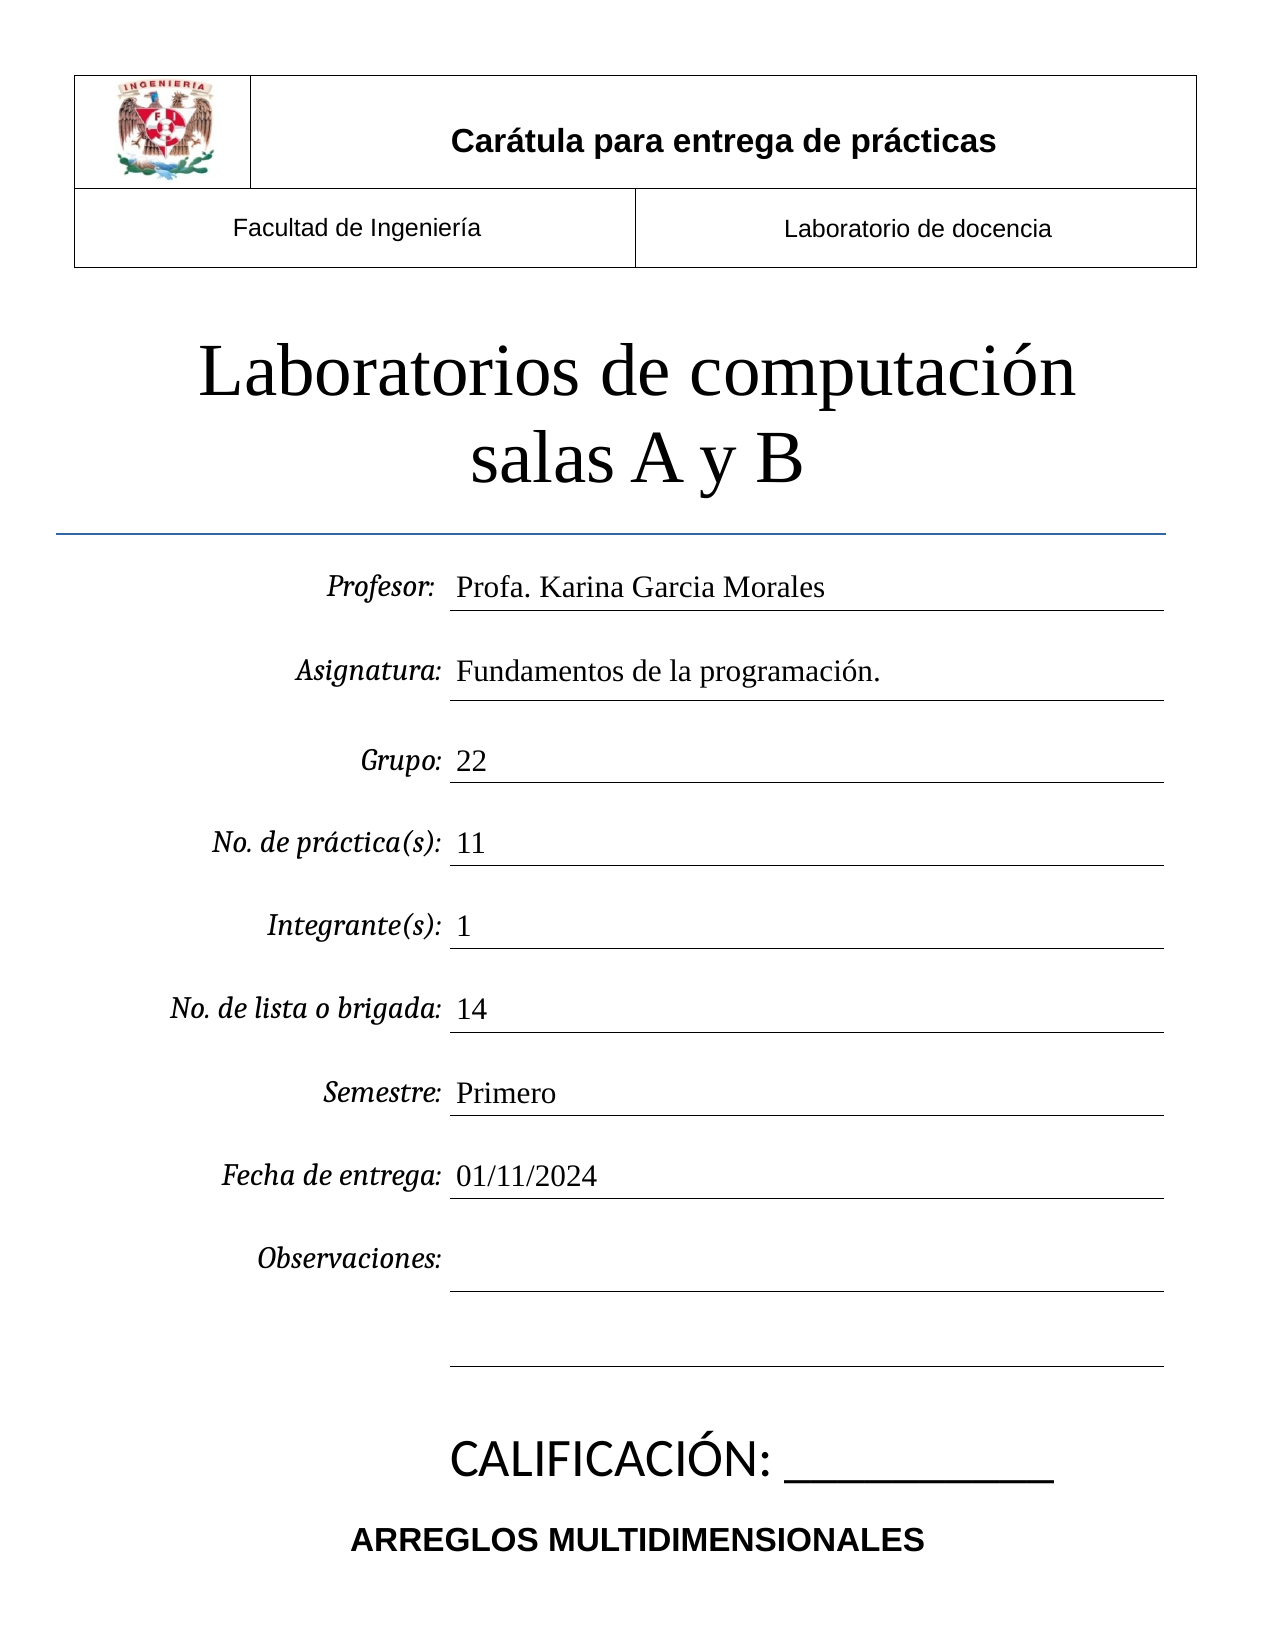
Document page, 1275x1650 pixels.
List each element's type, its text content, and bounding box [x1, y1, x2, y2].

table_cell No. de lista o brigada: [75, 948, 450, 1032]
table_cell Primero [450, 1033, 1164, 1115]
text ARREGLOS MULTIDIMENSIONALES [75, 1521, 1200, 1559]
table_cell Facultad de Ingeniería [75, 189, 635, 267]
table_cell Fecha de entrega: [75, 1115, 450, 1198]
table_cell Grupo: [75, 700, 450, 782]
table_cell Semestre: [75, 1032, 450, 1115]
table_cell Observaciones: [75, 1198, 450, 1291]
table_cell 14 [450, 949, 1164, 1032]
table_header [75, 527, 450, 533]
table_header [450, 527, 1164, 533]
table_header [75, 76, 250, 188]
table_cell 01/11/2024 [450, 1116, 1164, 1198]
text Laboratorios de computación [75, 326, 1200, 412]
table_cell 11 [450, 783, 1164, 865]
table_cell 22 [450, 701, 1164, 782]
table_cell No. de práctica(s): [75, 782, 450, 865]
table_cell Laboratorio de docencia [636, 189, 1196, 267]
table_header Carátula para entrega de prácticas [251, 76, 1196, 188]
table_header Profa. Karina Garcia Morales [450, 535, 1164, 610]
table_cell Integrante(s): [75, 865, 450, 948]
text salas A y B [75, 412, 1200, 498]
table_header Profesor: [75, 535, 450, 610]
table_cell Asignatura: [75, 610, 450, 700]
table_cell 1 [450, 866, 1164, 948]
table_cell Fundamentos de la programación. [450, 611, 1164, 700]
table_cell [75, 1291, 450, 1366]
text CALIFICACIÓN: __________ [75, 1424, 1200, 1490]
table_cell [450, 1292, 1164, 1366]
table_cell [450, 1199, 1164, 1291]
